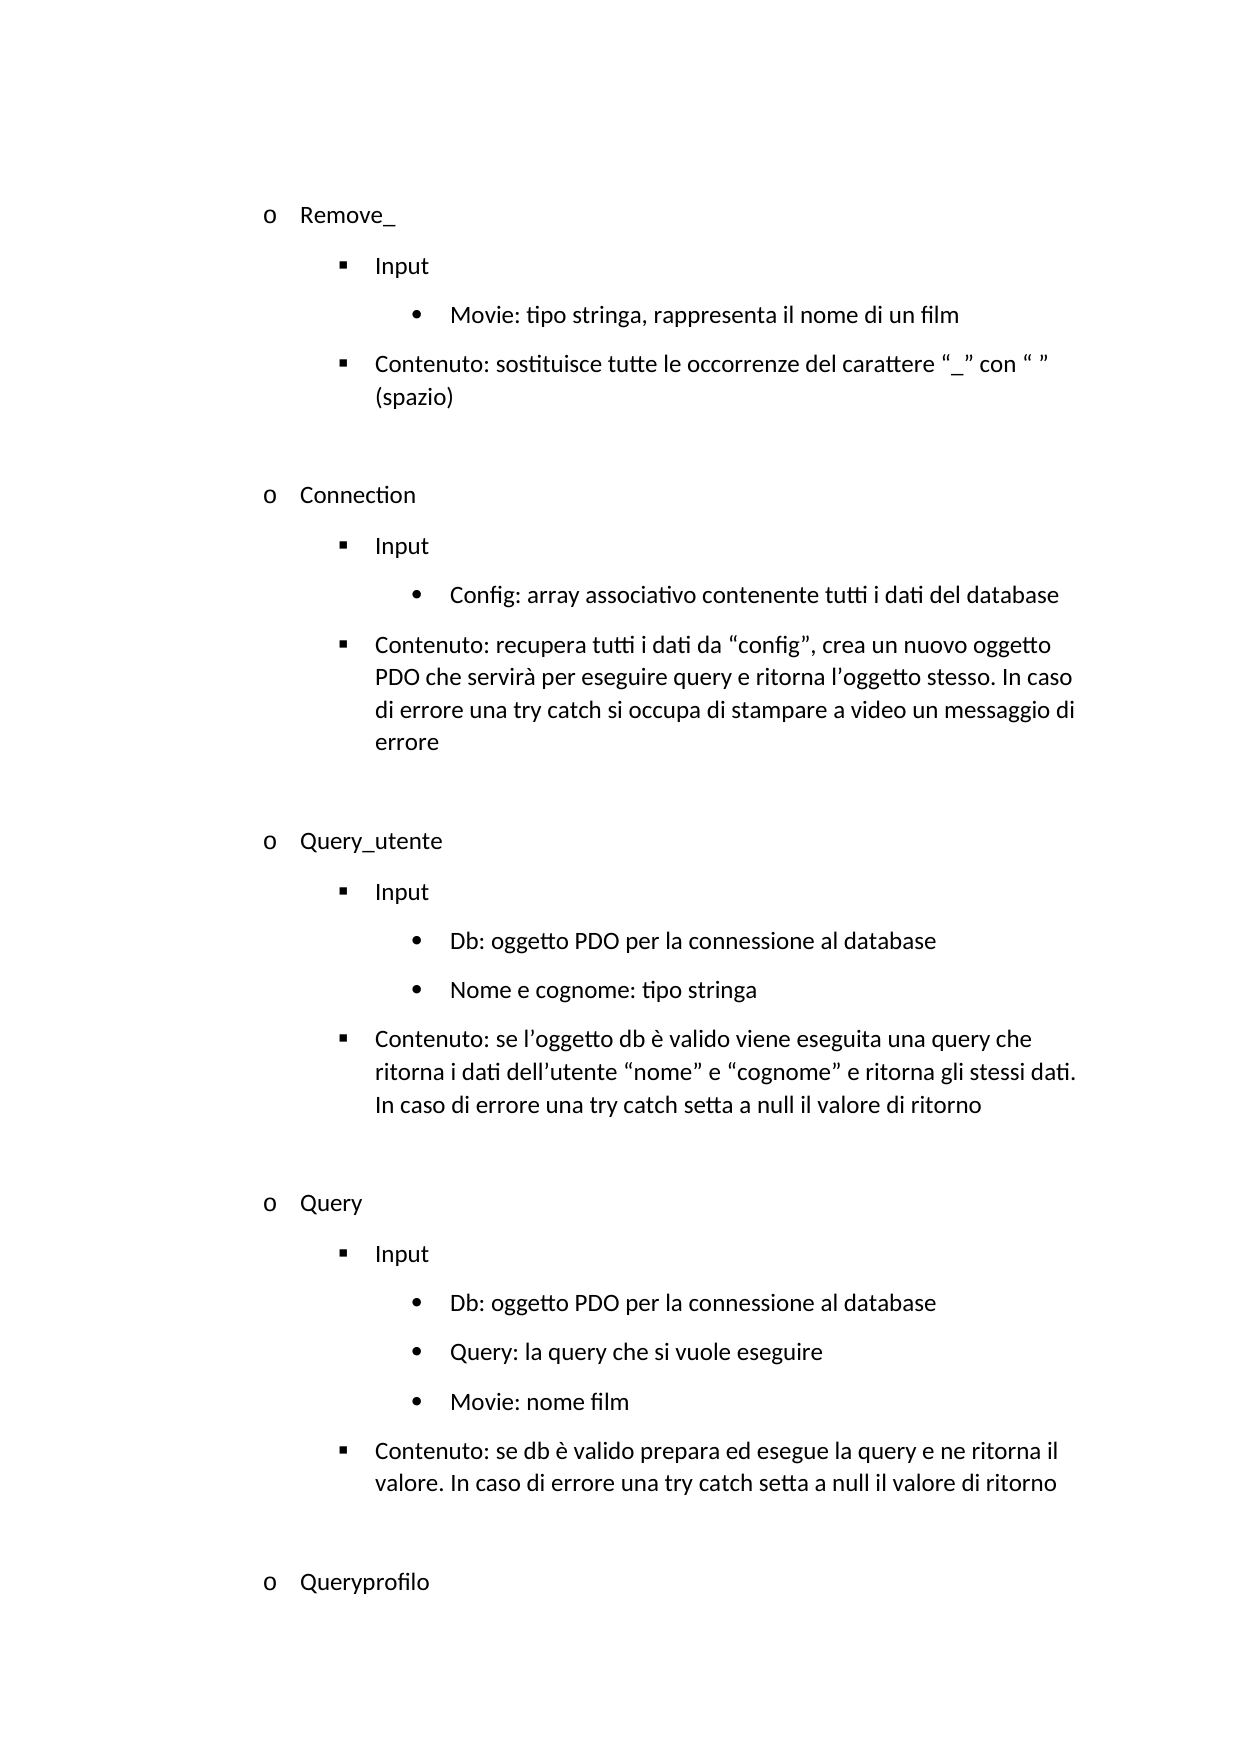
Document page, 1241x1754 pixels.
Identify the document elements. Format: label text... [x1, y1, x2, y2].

list Movie: tipo stringa, rappresenta il nome di un film [412, 299, 1090, 330]
list Input [337, 876, 1090, 906]
list Nome e cognome: tipo stringa [412, 974, 1090, 1005]
list Db: oggetto PDO per la connessione al database [412, 1287, 1090, 1318]
list Input [337, 1238, 1090, 1268]
list Queryprofilo [262, 1566, 1090, 1598]
list Config: array associativo contenente tutti i dati del database [412, 579, 1090, 610]
list Contenuto: se l’oggetto db è valido viene eseguita una query che ritorna i dati dell’utente “nome” e “cognome” e ritorna gli stessi dati. In caso di errore una try catch setta a null il valore di ritorno [337, 1023, 1090, 1119]
list Query_utente [262, 825, 1090, 857]
list Movie: nome film [412, 1386, 1090, 1416]
list Contenuto: sostituisce tutte le occorrenze del carattere “_” con “ ” (spazio) [337, 348, 1090, 412]
list Db: oggetto PDO per la connessione al database [412, 925, 1090, 956]
list Contenuto: recupera tutti i dati da “config”, crea un nuovo oggetto PDO che servirà per eseguire query e ritorna l’oggetto stesso. In caso di errore una try catch si occupa di stampare a video un messaggio di errore [337, 629, 1090, 757]
list Input [337, 250, 1090, 280]
list Query: la query che si vuole eseguire [412, 1336, 1090, 1367]
list Input [337, 530, 1090, 561]
list Query [262, 1187, 1090, 1219]
list Connection [262, 479, 1090, 511]
list Remove_ [262, 199, 1090, 231]
list Contenuto: se db è valido prepara ed esegue la query e ne ritorna il valore. In caso di errore una try catch setta a null il valore di ritorno [337, 1435, 1090, 1498]
